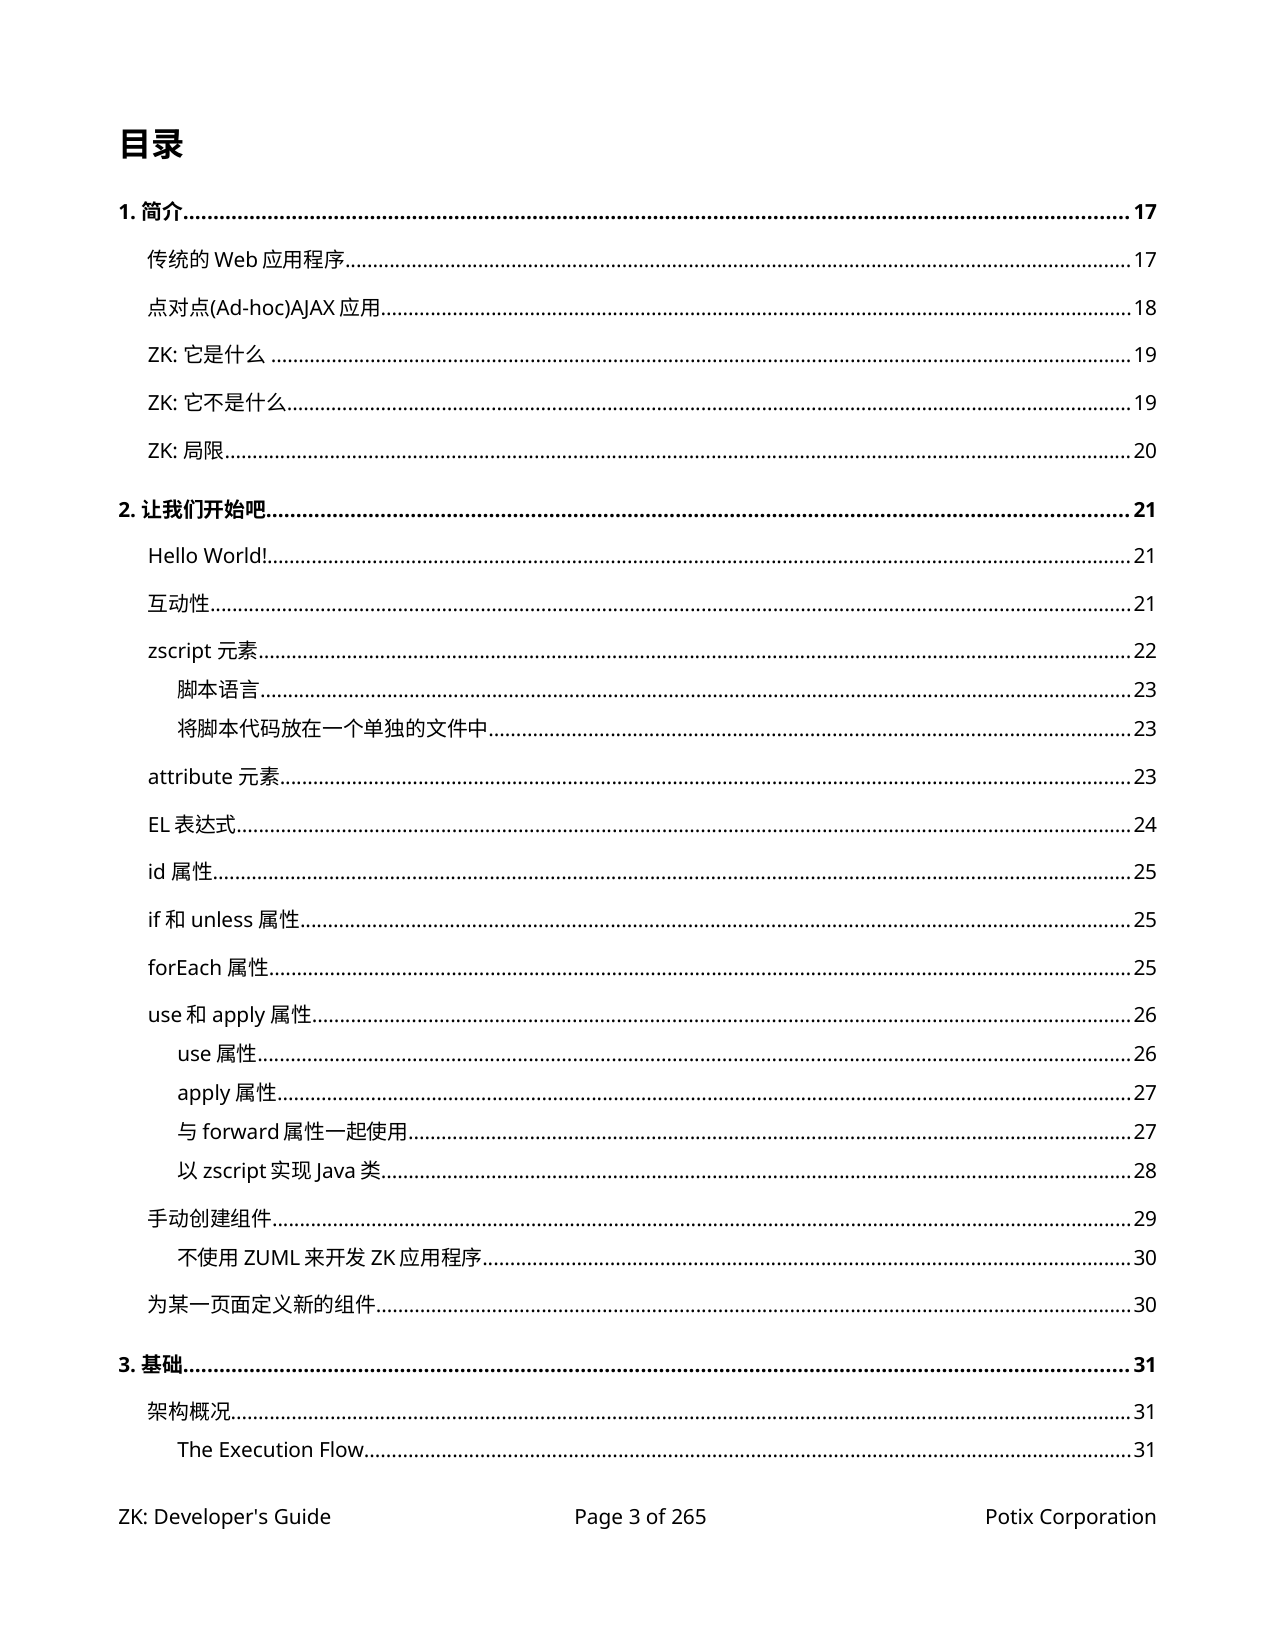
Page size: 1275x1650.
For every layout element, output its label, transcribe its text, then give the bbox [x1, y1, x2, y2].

text attribute 元素 23 [148, 760, 1157, 790]
text ZK: 局限 20 [148, 434, 1157, 464]
text ZK: 它是什么 19 [148, 339, 1157, 369]
text if 和unless 属性 25 [148, 903, 1157, 933]
text 将脚本代码放在一个单独的文件中 23 [177, 713, 1157, 743]
text 为某一页面定义新的组件 30 [148, 1289, 1157, 1319]
text zscript 元素 22 [148, 635, 1157, 665]
text 脚本语言 23 [177, 674, 1157, 704]
text The Execution Flow 31 [177, 1435, 1157, 1463]
text 1. 简介 17 [118, 196, 1157, 226]
subtitle 目录 [118, 118, 1157, 166]
text ZK: 它不是什么 19 [148, 386, 1157, 416]
text 传统的Web应用程序 17 [148, 243, 1157, 273]
text EL表达式 24 [148, 808, 1157, 838]
text Hello World! 21 [148, 541, 1157, 569]
text 2. 让我们开始吧 21 [118, 494, 1157, 524]
text 点对点(Ad-hoc)AJAX应用 18 [148, 291, 1157, 321]
text use和 apply 属性 26 [148, 999, 1157, 1029]
text 架构概况 31 [148, 1396, 1157, 1426]
text id 属性 25 [148, 856, 1157, 886]
text use属性 26 [177, 1038, 1157, 1068]
text forEach 属性 25 [148, 951, 1157, 981]
text 不使用ZUML来开发ZK应用程序 30 [177, 1241, 1157, 1271]
text 3. 基础 31 [118, 1348, 1157, 1378]
text 手动创建组件 29 [148, 1202, 1157, 1232]
text 以 zscript实现Java类 28 [177, 1154, 1157, 1184]
text apply 属性 27 [177, 1077, 1157, 1107]
text 互动性 21 [148, 587, 1157, 617]
text 与forward属性一起使用 27 [177, 1116, 1157, 1146]
